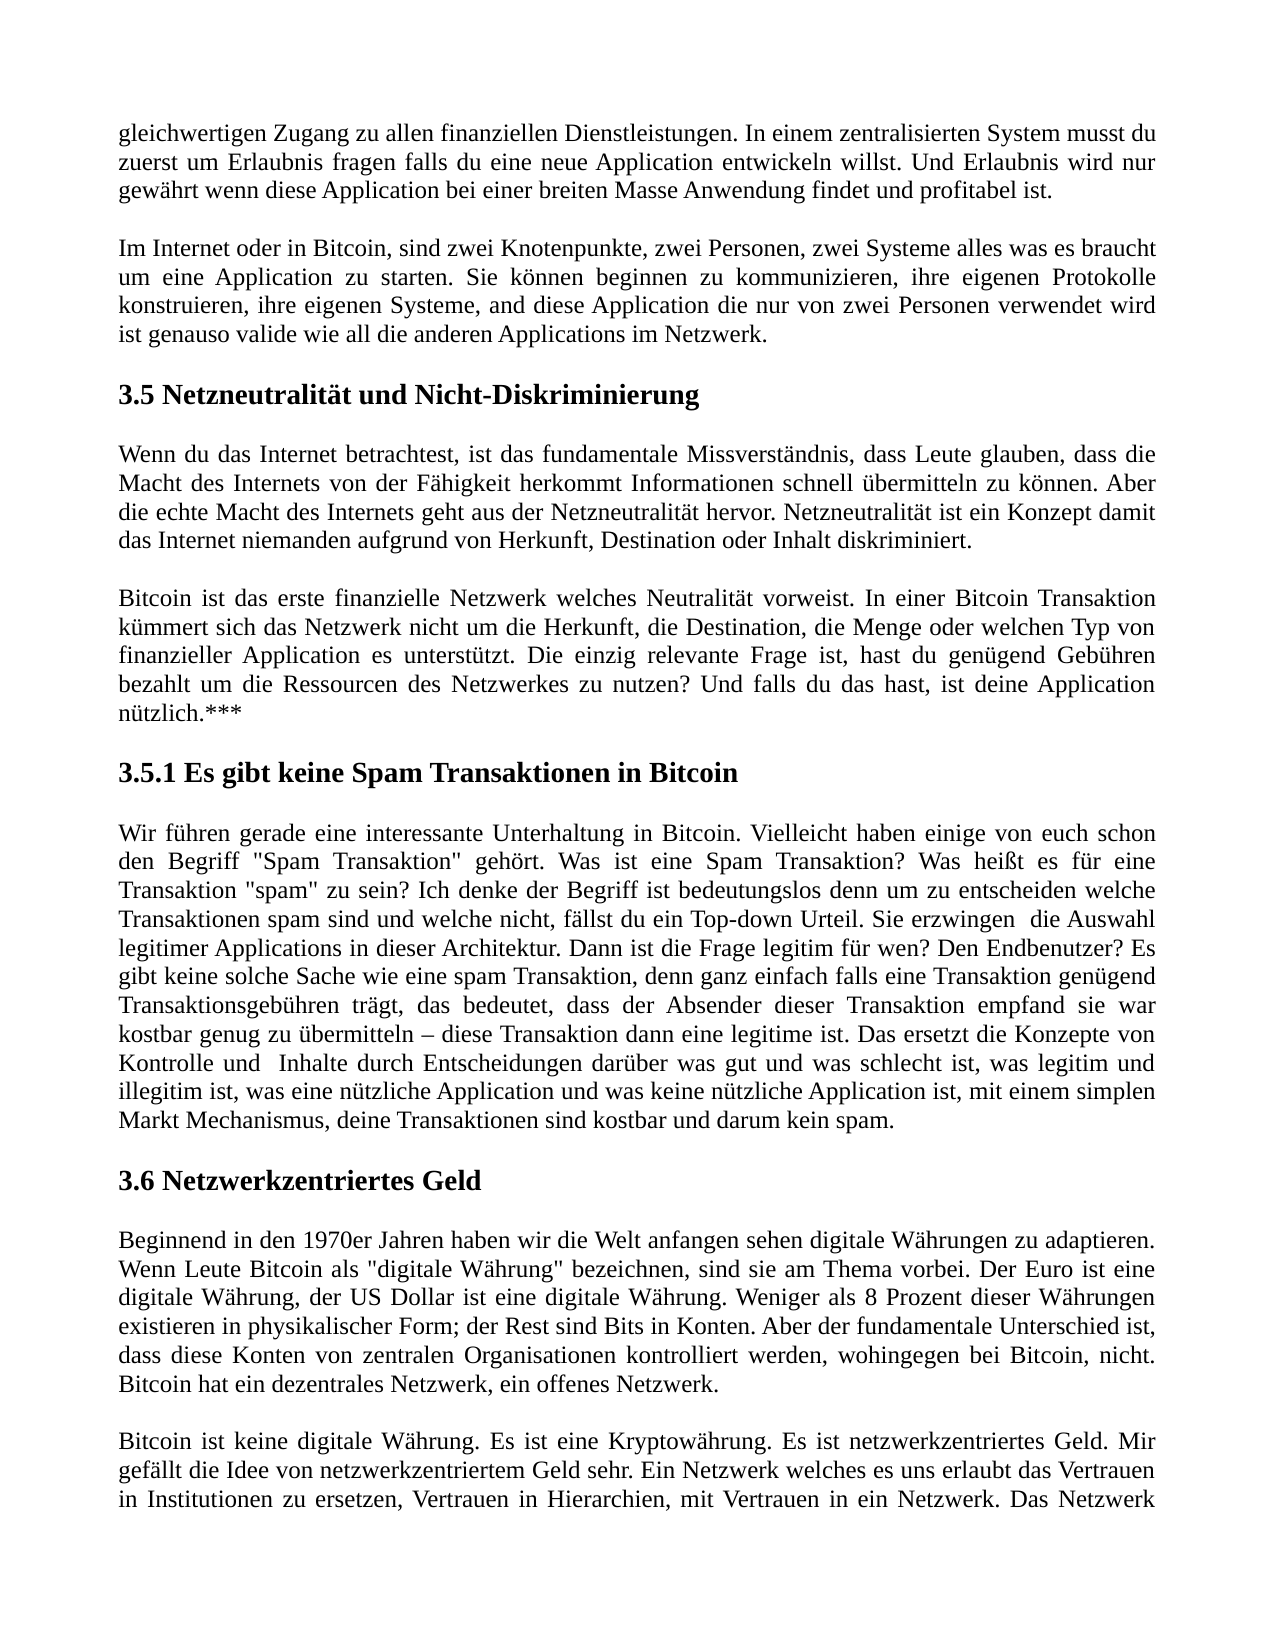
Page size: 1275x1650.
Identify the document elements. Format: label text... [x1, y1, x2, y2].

text Bitcoin ist das erste finanzielle Netzwerk welches Neutralität vorweist. In einer Bitcoin Transaktion kümmert sich das Netzwerk nicht um die Herkunft, die Destination, die Menge oder welchen Typ von finanzieller Application es unterstützt. Die einzig relevante Frage ist, hast du genügend Gebühren bezahlt um die Ressourcen des Netzwerkes zu nutzen? Und falls du das hast, ist deine Application nützlich.*** [118, 583, 1157, 727]
text Wir führen gerade eine interessante Unterhaltung in Bitcoin. Vielleicht haben einige von euch schon den Begriff "Spam Transaktion" gehört. Was ist eine Spam Transaktion? Was heißt es für eine Transaktion "spam" zu sein? Ich denke der Begriff ist bedeutungslos denn um zu entscheiden welche Transaktionen spam sind und welche nicht, fällst du ein Top-down Urteil. Sie erzwingen die Auswahl legitimer Applications in dieser Architektur. Dann ist die Frage legitim für wen? Den Endbenutzer? Es gibt keine solche Sache wie eine spam Transaktion, denn ganz einfach falls eine Transaktion genügend Transaktionsgebühren trägt, das bedeutet, dass der Absender dieser Transaktion empfand sie war kostbar genug zu übermitteln – diese Transaktion dann eine legitime ist. Das ersetzt die Konzepte von Kontrolle und Inhalte durch Entscheidungen darüber was gut und was schlecht ist, was legitim und illegitim ist, was eine nützliche Application und was keine nützliche Application ist, mit einem simplen Markt Mechanismus, deine Transaktionen sind kostbar und darum kein spam. [118, 818, 1157, 1134]
text 3.6 Netzwerkzentriertes Geld [118, 1163, 1157, 1196]
text 3.5 Netzneutralität und Nicht-Diskriminierung [118, 377, 1157, 410]
text Bitcoin ist keine digitale Währung. Es ist eine Kryptowährung. Es ist netzwerkzentriertes Geld. Mir gefällt die Idee von netzwerkzentriertem Geld sehr. Ein Netzwerk welches es uns erlaubt das Vertrauen in Institutionen zu ersetzen, Vertrauen in Hierarchien, mit Vertrauen in ein Netzwerk. Das Netzwerk [118, 1426, 1157, 1512]
text Beginnend in den 1970er Jahren haben wir die Welt anfangen sehen digitale Währungen zu adaptieren. Wenn Leute Bitcoin als "digitale Währung" bezeichnen, sind sie am Thema vorbei. Der Euro ist eine digitale Währung, der US Dollar ist eine digitale Währung. Weniger als 8 Prozent dieser Währungen existieren in physikalischer Form; der Rest sind Bits in Konten. Aber der fundamentale Unterschied ist, dass diese Konten von zentralen Organisationen kontrolliert werden, wohingegen bei Bitcoin, nicht. Bitcoin hat ein dezentrales Netzwerk, ein offenes Netzwerk. [118, 1225, 1157, 1397]
text Wenn du das Internet betrachtest, ist das fundamentale Missverständnis, dass Leute glauben, dass die Macht des Internets von der Fähigkeit herkommt Informationen schnell übermitteln zu können. Aber die echte Macht des Internets geht aus der Netzneutralität hervor. Netzneutralität ist ein Konzept damit das Internet niemanden aufgrund von Herkunft, Destination oder Inhalt diskriminiert. [118, 439, 1157, 554]
text gleichwertigen Zugang zu allen finanziellen Dienstleistungen. In einem zentralisierten System musst du zuerst um Erlaubnis fragen falls du eine neue Application entwickeln willst. Und Erlaubnis wird nur gewährt wenn diese Application bei einer breiten Masse Anwendung findet und profitabel ist. [118, 118, 1157, 204]
text 3.5.1 Es gibt keine Spam Transaktionen in Bitcoin [118, 755, 1157, 789]
text Im Internet oder in Bitcoin, sind zwei Knotenpunkte, zwei Personen, zwei Systeme alles was es braucht um eine Application zu starten. Sie können beginnen zu kommunizieren, ihre eigenen Protokolle konstruieren, ihre eigenen Systeme, and diese Application die nur von zwei Personen verwendet wird ist genauso valide wie all die anderen Applications im Netzwerk. [118, 233, 1157, 348]
